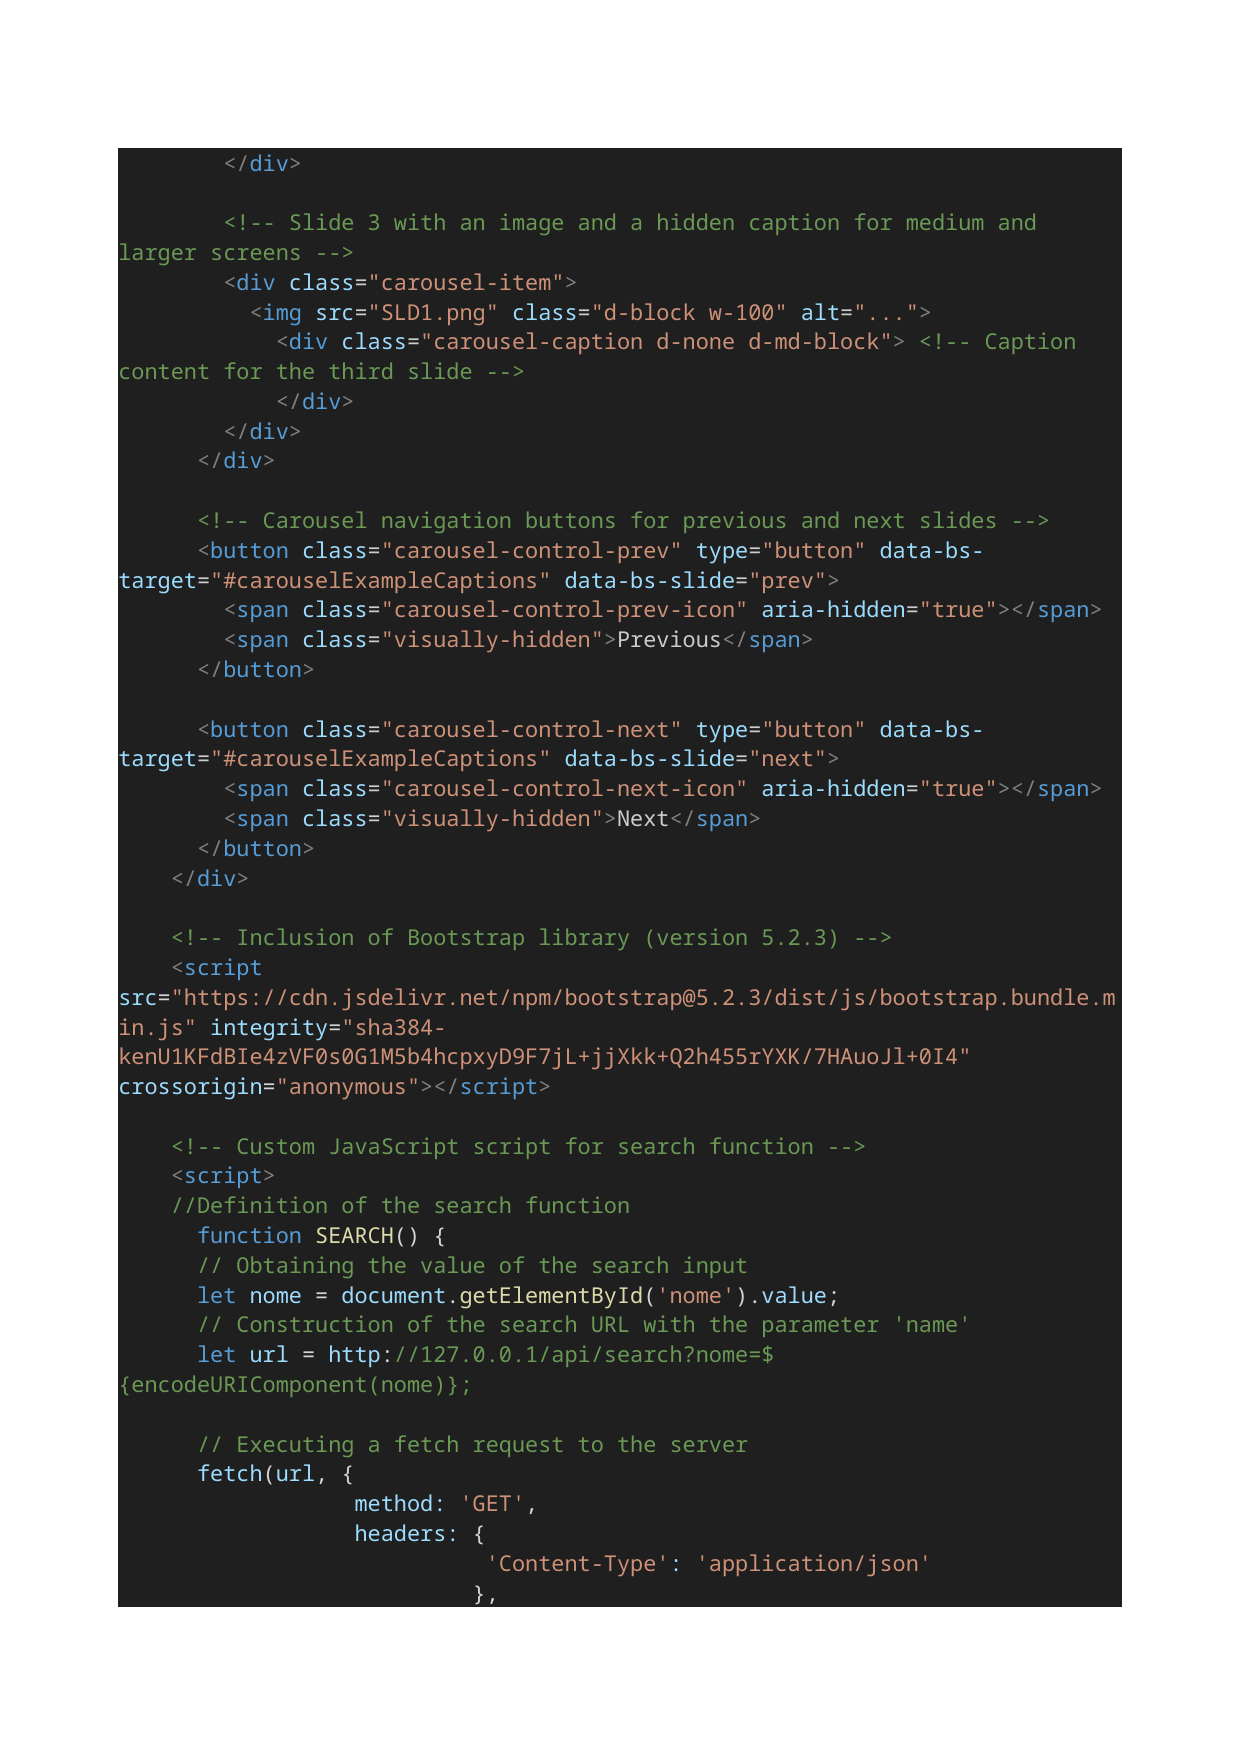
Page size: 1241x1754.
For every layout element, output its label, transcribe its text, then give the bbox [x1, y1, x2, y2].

text <span class="visually-hidden">Previous</span> [118, 624, 1122, 654]
text <!-- Inclusion of Bootstrap library (version 5.2.3) --> [118, 922, 1122, 952]
text <img src="SLD1.png" class="d-block w-100" alt="..."> [118, 297, 1122, 326]
text headers: { [118, 1518, 1122, 1548]
text <!-- Slide 3 with an image and a hidden caption for medium and larger screens --> [118, 207, 1122, 267]
text <div class="carousel-caption d-none d-md-block"> <!-- Caption content for the third slide --> [118, 326, 1122, 386]
text fetch(url, { [118, 1458, 1122, 1488]
text <!-- Carousel navigation buttons for previous and next slides --> [118, 505, 1122, 535]
text // Obtaining the value of the search input [118, 1250, 1122, 1280]
text <div class="carousel-item"> [118, 267, 1122, 297]
text </button> [118, 833, 1122, 863]
text function SEARCH() { [118, 1220, 1122, 1250]
text //Definition of the search function [118, 1190, 1122, 1220]
text // Executing a fetch request to the server [118, 1429, 1122, 1458]
text </div> [118, 386, 1122, 416]
text <button class="carousel-control-prev" type="button" data-bs-target="#carouselExampleCaptions" data-bs-slide="prev"> [118, 535, 1122, 594]
text let url = http://127.0.0.1/api/search?nome=${encodeURIComponent(nome)}; [118, 1339, 1122, 1399]
text </div> [118, 416, 1122, 446]
text </div> [118, 863, 1122, 892]
text <span class="visually-hidden">Next</span> [118, 803, 1122, 833]
text </button> [118, 654, 1122, 684]
text }, [118, 1578, 1122, 1607]
text let nome = document.getElementById('nome').value; [118, 1280, 1122, 1309]
text <span class="carousel-control-next-icon" aria-hidden="true"></span> [118, 773, 1122, 803]
text <button class="carousel-control-next" type="button" data-bs-target="#carouselExampleCaptions" data-bs-slide="next"> [118, 714, 1122, 773]
text </div> [118, 148, 1122, 177]
text <!-- Custom JavaScript script for search function --> [118, 1131, 1122, 1161]
text <script src="https://cdn.jsdelivr.net/npm/bootstrap@5.2.3/dist/js/bootstrap.bundle.min.js" integrity="sha384-kenU1KFdBIe4zVF0s0G1M5b4hcpxyD9F7jL+jjXkk+Q2h455rYXK/7HAuoJl+0I4" crossorigin="anonymous"></script> [118, 952, 1122, 1101]
text // Construction of the search URL with the parameter 'name' [118, 1309, 1122, 1339]
text <script> [118, 1161, 1122, 1190]
text </div> [118, 446, 1122, 475]
text method: 'GET', [118, 1488, 1122, 1518]
text 'Content-Type': 'application/json' [118, 1548, 1122, 1578]
text <span class="carousel-control-prev-icon" aria-hidden="true"></span> [118, 594, 1122, 624]
